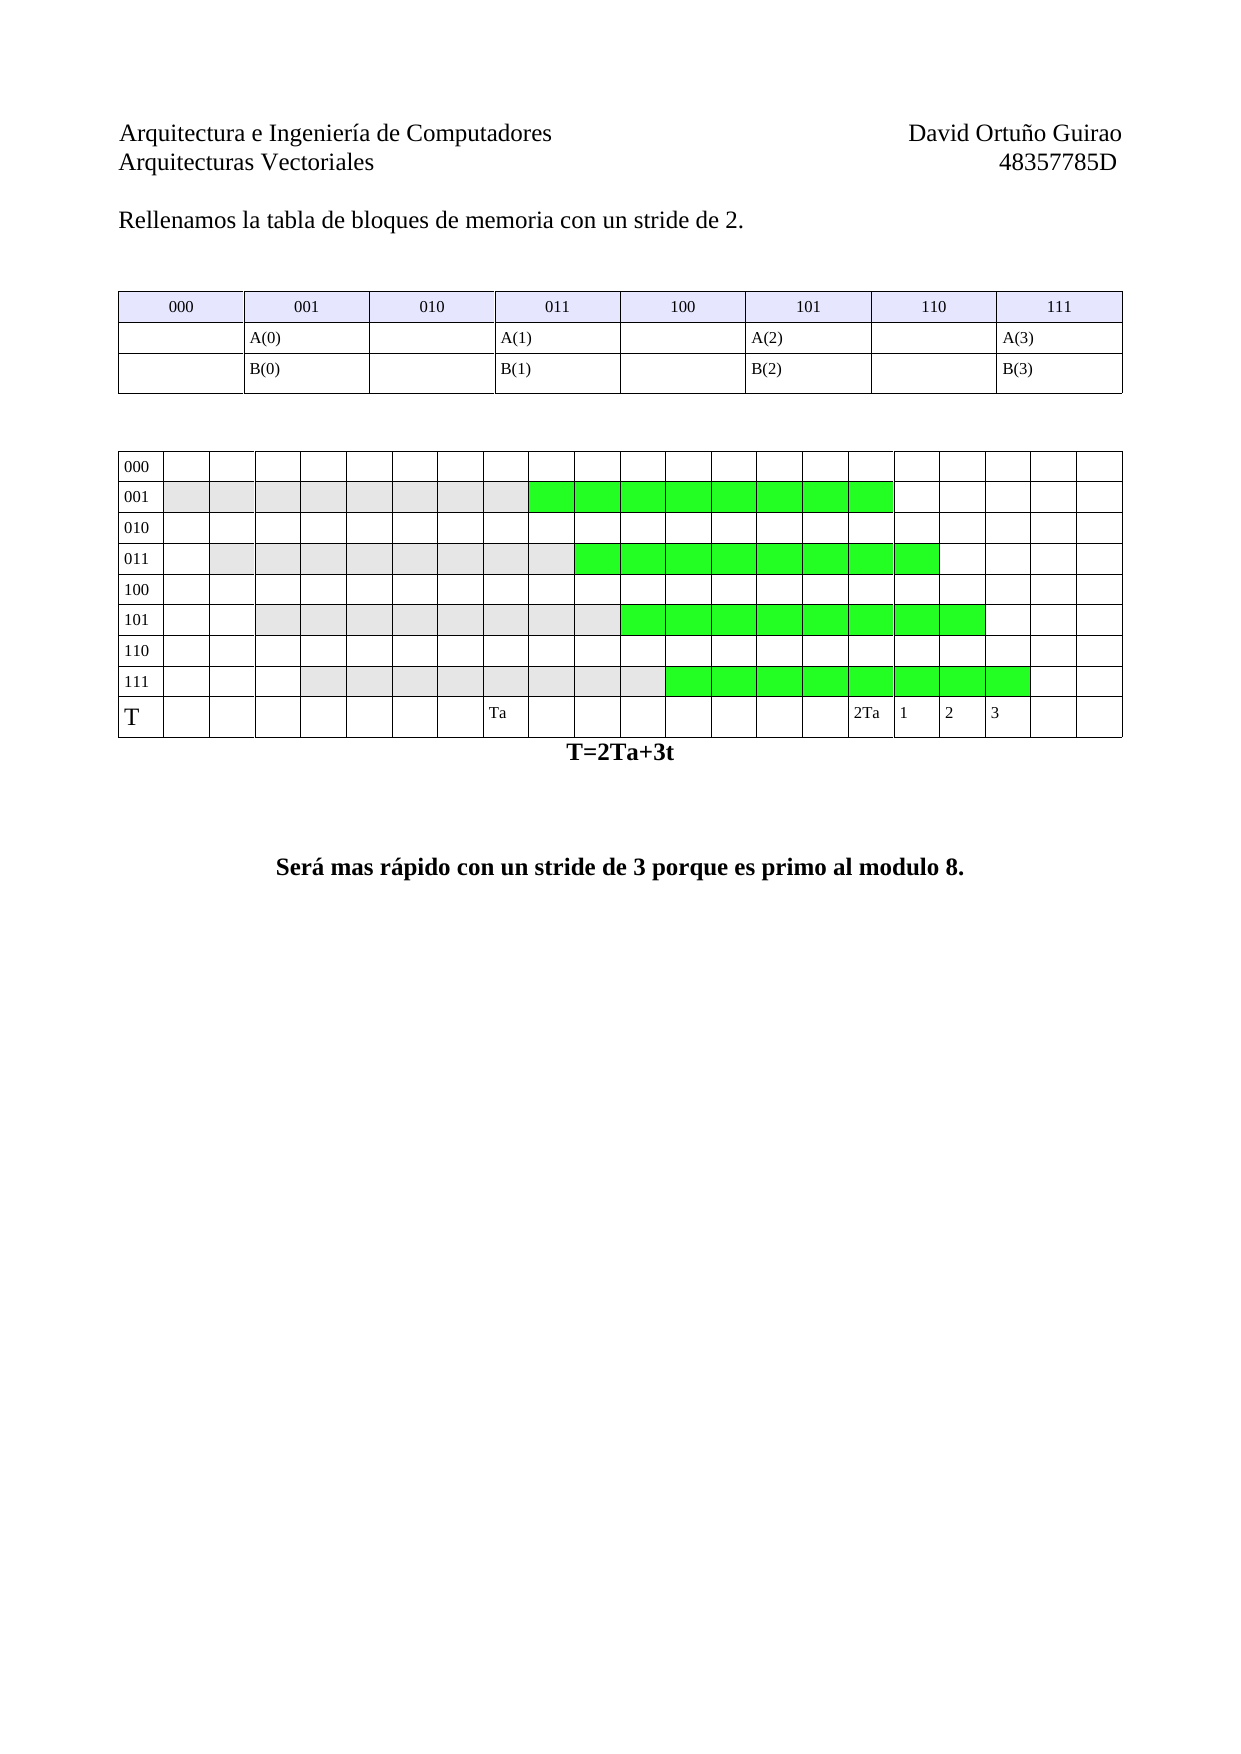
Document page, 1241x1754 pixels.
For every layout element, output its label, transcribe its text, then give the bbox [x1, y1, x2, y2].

table_cell [895, 605, 939, 635]
table_cell [301, 605, 346, 635]
table_cell [849, 605, 893, 635]
table_cell [301, 575, 346, 604]
table_cell [484, 482, 528, 512]
table_cell [119, 323, 243, 353]
table_cell [621, 636, 665, 666]
table_cell [484, 605, 528, 635]
table_cell [119, 354, 243, 393]
table_cell [621, 544, 665, 574]
table_cell [393, 482, 437, 512]
table_cell [666, 482, 711, 512]
table_cell [803, 605, 848, 635]
table_cell [301, 667, 346, 696]
table_cell [301, 513, 346, 543]
table_cell 010 [119, 513, 163, 543]
table_cell [803, 544, 848, 574]
table_cell [1077, 636, 1122, 666]
table_cell [301, 544, 346, 574]
text Será mas rápido con un stride de 3 porque es primo al modulo 8. [118, 852, 1122, 881]
table_cell [712, 544, 756, 574]
table_header [712, 452, 756, 481]
table_cell [210, 667, 254, 696]
table_cell A(3) [997, 323, 1122, 353]
table_cell [575, 482, 620, 512]
table_cell [940, 482, 985, 512]
table_cell [986, 513, 1030, 543]
table_cell [1077, 697, 1122, 737]
table_cell [1031, 605, 1076, 635]
table_cell [393, 605, 437, 635]
table_header [940, 452, 985, 481]
table_cell [621, 667, 665, 696]
table_cell [895, 636, 939, 666]
table_cell [940, 605, 985, 635]
table_cell [1077, 482, 1122, 512]
table_header [393, 452, 437, 481]
table_cell B(3) [997, 354, 1122, 393]
table_header [347, 452, 392, 481]
table_cell [666, 544, 711, 574]
table_cell [712, 636, 756, 666]
table_cell [210, 636, 254, 666]
table_cell A(0) [245, 323, 369, 353]
table_cell [529, 482, 574, 512]
table_cell [986, 544, 1030, 574]
table_cell [529, 575, 574, 604]
table_cell [803, 636, 848, 666]
table_cell 001 [119, 482, 163, 512]
table_cell [803, 697, 848, 737]
table_header [1077, 452, 1122, 481]
table_cell 110 [119, 636, 163, 666]
table_cell [895, 544, 939, 574]
table_cell [1031, 636, 1076, 666]
table_cell [849, 667, 893, 696]
table_cell [484, 513, 528, 543]
table_header 000 [119, 452, 163, 481]
table_cell [347, 605, 392, 635]
table_cell 100 [119, 575, 163, 604]
table_cell 101 [119, 605, 163, 635]
table_cell 1 [895, 697, 939, 737]
table_cell [347, 667, 392, 696]
table_cell 111 [119, 667, 163, 696]
table_cell [164, 513, 209, 543]
table_cell [1077, 513, 1122, 543]
table_header [164, 452, 209, 481]
table_cell [164, 667, 209, 696]
table_cell [872, 323, 996, 353]
table_cell [529, 697, 574, 737]
table_cell [803, 482, 848, 512]
table_cell [895, 513, 939, 543]
table_cell [438, 697, 483, 737]
table_cell [712, 605, 756, 635]
table_cell [621, 482, 665, 512]
table_cell [438, 513, 483, 543]
table_cell [1031, 667, 1076, 696]
table_cell 2Ta [849, 697, 893, 737]
table_cell [164, 697, 209, 737]
table_cell [712, 697, 756, 737]
table_cell [940, 667, 985, 696]
table_cell [393, 513, 437, 543]
table_cell [666, 575, 711, 604]
table_header [210, 452, 254, 481]
table_cell [484, 636, 528, 666]
table_cell [757, 575, 802, 604]
table_cell [256, 605, 300, 635]
table_cell [438, 605, 483, 635]
table_header 110 [872, 292, 996, 322]
table_cell [438, 544, 483, 574]
table_header 010 [370, 292, 494, 322]
table_cell [347, 636, 392, 666]
table_cell [256, 667, 300, 696]
table_cell [393, 544, 437, 574]
table_cell [393, 575, 437, 604]
table_cell [1077, 605, 1122, 635]
text Rellenamos la tabla de bloques de memoria con un stride de 2. [118, 205, 1122, 234]
table_cell [529, 513, 574, 543]
table_cell [712, 667, 756, 696]
table_cell B(2) [746, 354, 871, 393]
table_cell [529, 544, 574, 574]
table_cell [256, 482, 300, 512]
table_cell [986, 482, 1030, 512]
table_cell [438, 575, 483, 604]
table_cell [210, 482, 254, 512]
table_cell [712, 575, 756, 604]
table_cell [210, 605, 254, 635]
table_cell [347, 513, 392, 543]
table_cell A(2) [746, 323, 871, 353]
table_header [575, 452, 620, 481]
table_cell [164, 544, 209, 574]
table_cell [256, 513, 300, 543]
table_header [1031, 452, 1076, 481]
table_cell [484, 667, 528, 696]
table_header [621, 452, 665, 481]
table_cell [849, 636, 893, 666]
table_cell [1031, 575, 1076, 604]
table_header 100 [621, 292, 745, 322]
table_cell [849, 575, 893, 604]
table_cell [575, 636, 620, 666]
table_cell 011 [119, 544, 163, 574]
table_cell [986, 605, 1030, 635]
table_cell [393, 697, 437, 737]
table_cell [347, 482, 392, 512]
table_cell 2 [940, 697, 985, 737]
table_cell [370, 354, 494, 393]
table_cell [621, 605, 665, 635]
table_cell [757, 605, 802, 635]
table_cell [1077, 667, 1122, 696]
table_cell [986, 575, 1030, 604]
table_cell [940, 575, 985, 604]
table_cell [370, 323, 494, 353]
table_cell [803, 575, 848, 604]
table_cell [484, 575, 528, 604]
table_cell [1031, 697, 1076, 737]
table_cell [621, 354, 745, 393]
table_cell Ta [484, 697, 528, 737]
table_cell [757, 667, 802, 696]
table_cell [393, 636, 437, 666]
table_header 011 [496, 292, 620, 322]
table_cell [849, 482, 893, 512]
table_header [757, 452, 802, 481]
table_cell [666, 605, 711, 635]
table_cell [347, 544, 392, 574]
table_cell [1031, 513, 1076, 543]
table_cell [164, 575, 209, 604]
table_cell [164, 605, 209, 635]
table_cell [621, 513, 665, 543]
table_cell [803, 667, 848, 696]
table_cell 3 [986, 697, 1030, 737]
table_cell [575, 544, 620, 574]
table_cell [529, 605, 574, 635]
table_header [895, 452, 939, 481]
table_cell [575, 697, 620, 737]
table_cell [438, 636, 483, 666]
table_cell [940, 513, 985, 543]
table_cell [712, 482, 756, 512]
table_cell [301, 482, 346, 512]
table_cell [849, 544, 893, 574]
table_cell [712, 513, 756, 543]
table_header [484, 452, 528, 481]
table_cell [986, 667, 1030, 696]
table_cell [895, 482, 939, 512]
table_cell [438, 667, 483, 696]
table_cell [621, 575, 665, 604]
table_cell [575, 513, 620, 543]
table_cell [757, 697, 802, 737]
table_cell [849, 513, 893, 543]
table_cell [621, 697, 665, 737]
table_cell [256, 575, 300, 604]
table_cell [575, 605, 620, 635]
table_header 001 [245, 292, 369, 322]
table_cell [347, 575, 392, 604]
table_header 000 [119, 292, 243, 322]
table_cell [1077, 544, 1122, 574]
table_cell [347, 697, 392, 737]
table_cell [301, 636, 346, 666]
table_cell [575, 667, 620, 696]
table_cell [803, 513, 848, 543]
table_cell [164, 482, 209, 512]
table_cell [1077, 575, 1122, 604]
table_cell [940, 544, 985, 574]
table_cell [210, 544, 254, 574]
table_cell [210, 697, 254, 737]
table_cell [256, 544, 300, 574]
table_cell [210, 513, 254, 543]
table_cell [484, 544, 528, 574]
table_cell B(1) [496, 354, 620, 393]
table_cell [895, 667, 939, 696]
table_cell B(0) [245, 354, 369, 393]
table_header 111 [997, 292, 1122, 322]
table_cell [895, 575, 939, 604]
table_cell [757, 544, 802, 574]
table_cell [666, 636, 711, 666]
table_cell [757, 513, 802, 543]
table_cell [1031, 482, 1076, 512]
table_header 101 [746, 292, 871, 322]
table_header [529, 452, 574, 481]
table_cell [666, 667, 711, 696]
table_cell [575, 575, 620, 604]
table_cell [757, 482, 802, 512]
table_cell [301, 697, 346, 737]
table_header [803, 452, 848, 481]
table_cell [666, 697, 711, 737]
table_header [438, 452, 483, 481]
table_cell [529, 636, 574, 666]
text T=2Ta+3t [118, 738, 1122, 766]
table_header [666, 452, 711, 481]
table_cell [529, 667, 574, 696]
table_cell [164, 636, 209, 666]
table_cell [256, 697, 300, 737]
table_header [849, 452, 893, 481]
table_cell T [119, 697, 163, 737]
table_cell A(1) [496, 323, 620, 353]
table_cell [1031, 544, 1076, 574]
table_cell [940, 636, 985, 666]
table_cell [621, 323, 745, 353]
table_cell [872, 354, 996, 393]
table_cell [986, 636, 1030, 666]
table_cell [256, 636, 300, 666]
table_header [301, 452, 346, 481]
table_cell [757, 636, 802, 666]
table_cell [666, 513, 711, 543]
table_cell [438, 482, 483, 512]
table_header [256, 452, 300, 481]
table_header [986, 452, 1030, 481]
table_cell [393, 667, 437, 696]
table_cell [210, 575, 254, 604]
